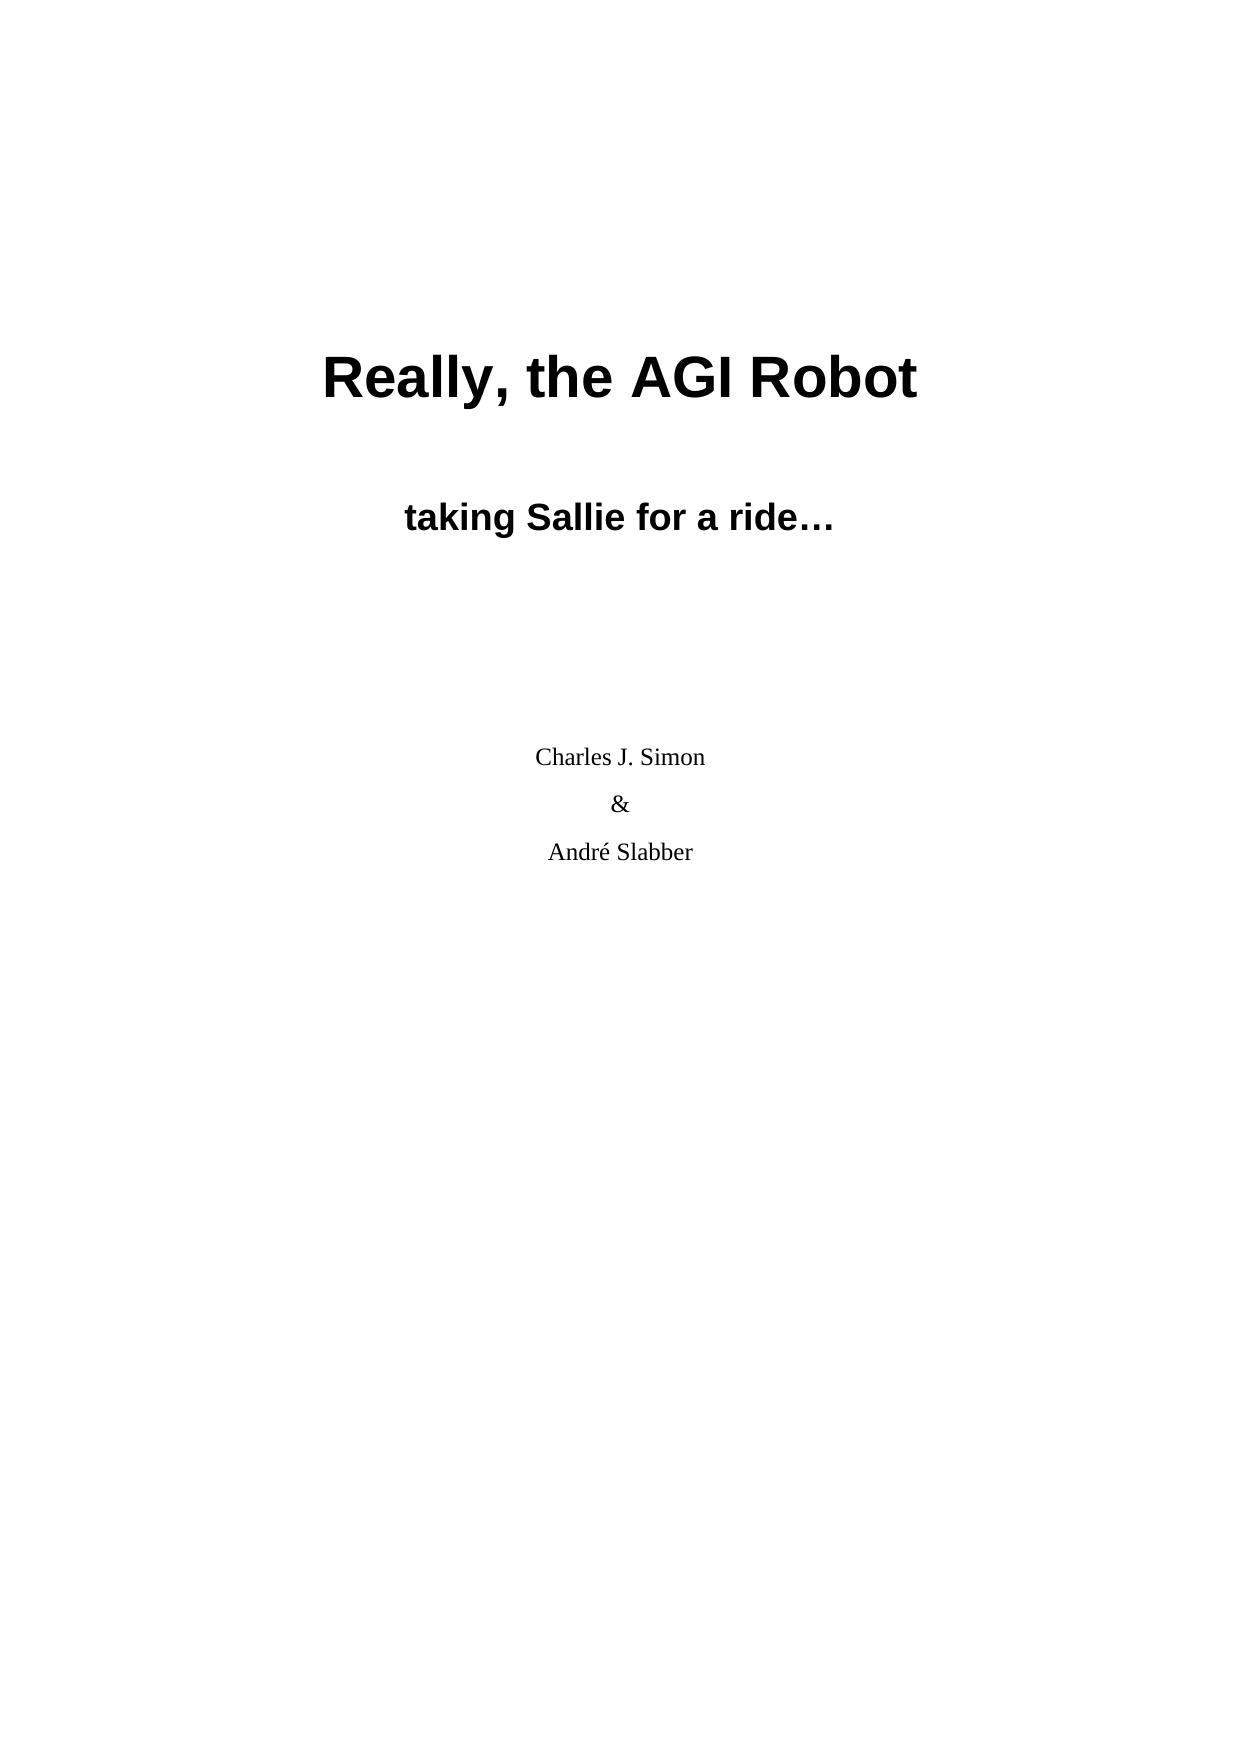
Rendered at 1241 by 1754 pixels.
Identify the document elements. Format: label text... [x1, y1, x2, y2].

text André Slabber [118, 837, 1122, 866]
text & [118, 789, 1122, 818]
text Charles J. Simon [118, 742, 1122, 770]
subtitle taking Sallie for a ride… [118, 495, 1122, 539]
title Really, the AGI Robot [118, 343, 1122, 410]
